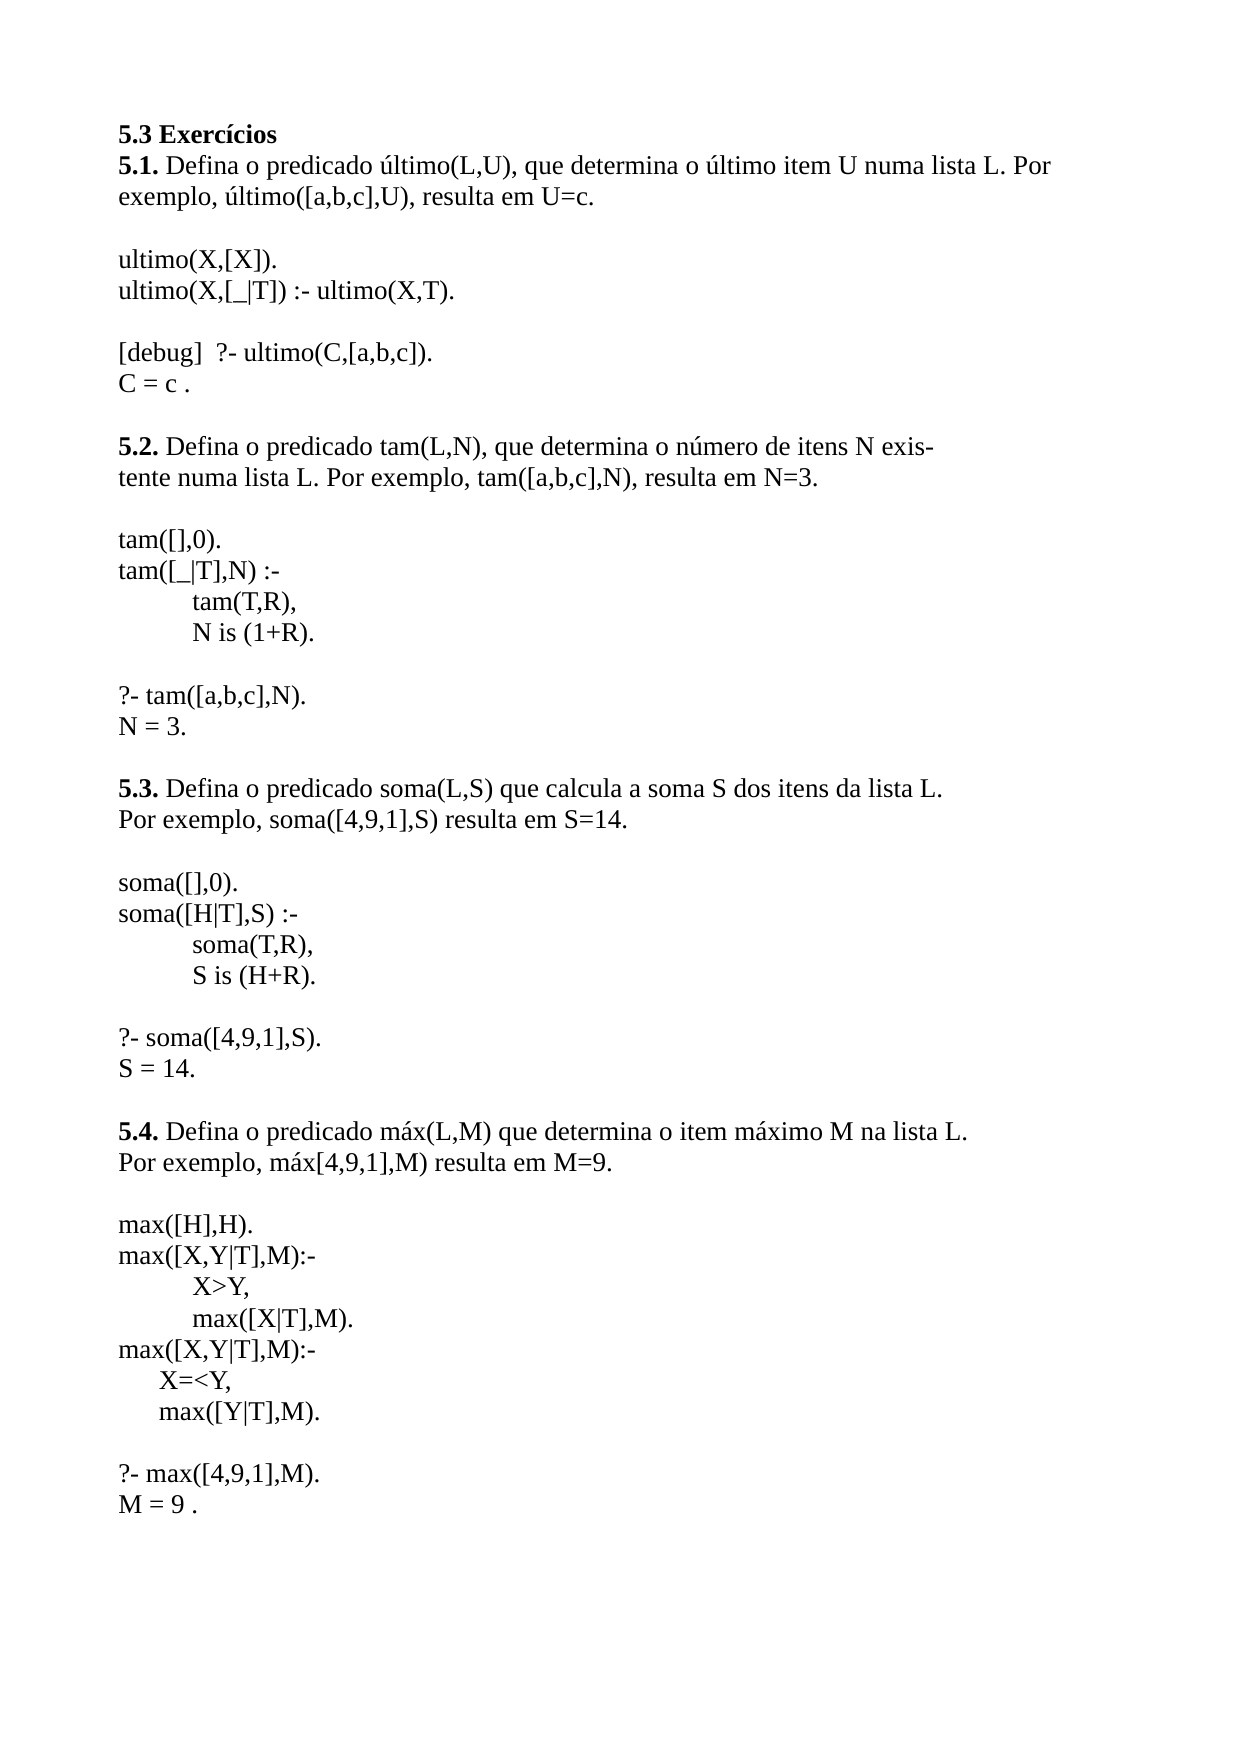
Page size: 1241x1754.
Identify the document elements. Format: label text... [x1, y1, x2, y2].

text max([X|T],M). [118, 1302, 1122, 1333]
text 5.3 Exercícios [118, 118, 1122, 149]
text tam([],0). [118, 523, 1122, 554]
text max([X,Y|T],M):- [118, 1333, 1122, 1364]
text Por exemplo, soma([4,9,1],S) resulta em S=14. [118, 803, 1122, 834]
text 5.2. Defina o predicado tam(L,N), que determina o número de itens N exis- [118, 429, 1122, 461]
text tente numa lista L. Por exemplo, tam([a,b,c],N), resulta em N=3. [118, 461, 1122, 492]
text [debug] ?- ultimo(C,[a,b,c]). [118, 336, 1122, 367]
text N = 3. [118, 710, 1122, 741]
text max([Y|T],M). [118, 1395, 1122, 1426]
text ultimo(X,[X]). [118, 243, 1122, 274]
text Por exemplo, máx[4,9,1],M) resulta em M=9. [118, 1146, 1122, 1177]
text X>Y, [118, 1271, 1122, 1302]
text M = 9 . [118, 1488, 1122, 1520]
text N is (1+R). [118, 616, 1122, 648]
text soma(T,R), [118, 928, 1122, 959]
text 5.4. Defina o predicado máx(L,M) que determina o item máximo M na lista L. [118, 1115, 1122, 1146]
text max([X,Y|T],M):- [118, 1239, 1122, 1271]
text S is (H+R). [118, 959, 1122, 990]
text tam([_|T],N) :- [118, 554, 1122, 585]
text soma([H|T],S) :- [118, 897, 1122, 928]
text S = 14. [118, 1052, 1122, 1084]
text X=<Y, [118, 1364, 1122, 1395]
text max([H],H). [118, 1208, 1122, 1239]
text ?- max([4,9,1],M). [118, 1457, 1122, 1488]
text soma([],0). [118, 866, 1122, 897]
text 5.3. Defina o predicado soma(L,S) que calcula a soma S dos itens da lista L. [118, 772, 1122, 803]
text ultimo(X,[_|T]) :- ultimo(X,T). [118, 274, 1122, 305]
text tam(T,R), [118, 585, 1122, 616]
text 5.1. Defina o predicado último(L,U), que determina o último item U numa lista L. Por exemplo, último([a,b,c],U), resulta em U=c. [118, 149, 1122, 212]
text ?- soma([4,9,1],S). [118, 1021, 1122, 1052]
text C = c . [118, 367, 1122, 398]
text ?- tam([a,b,c],N). [118, 679, 1122, 710]
